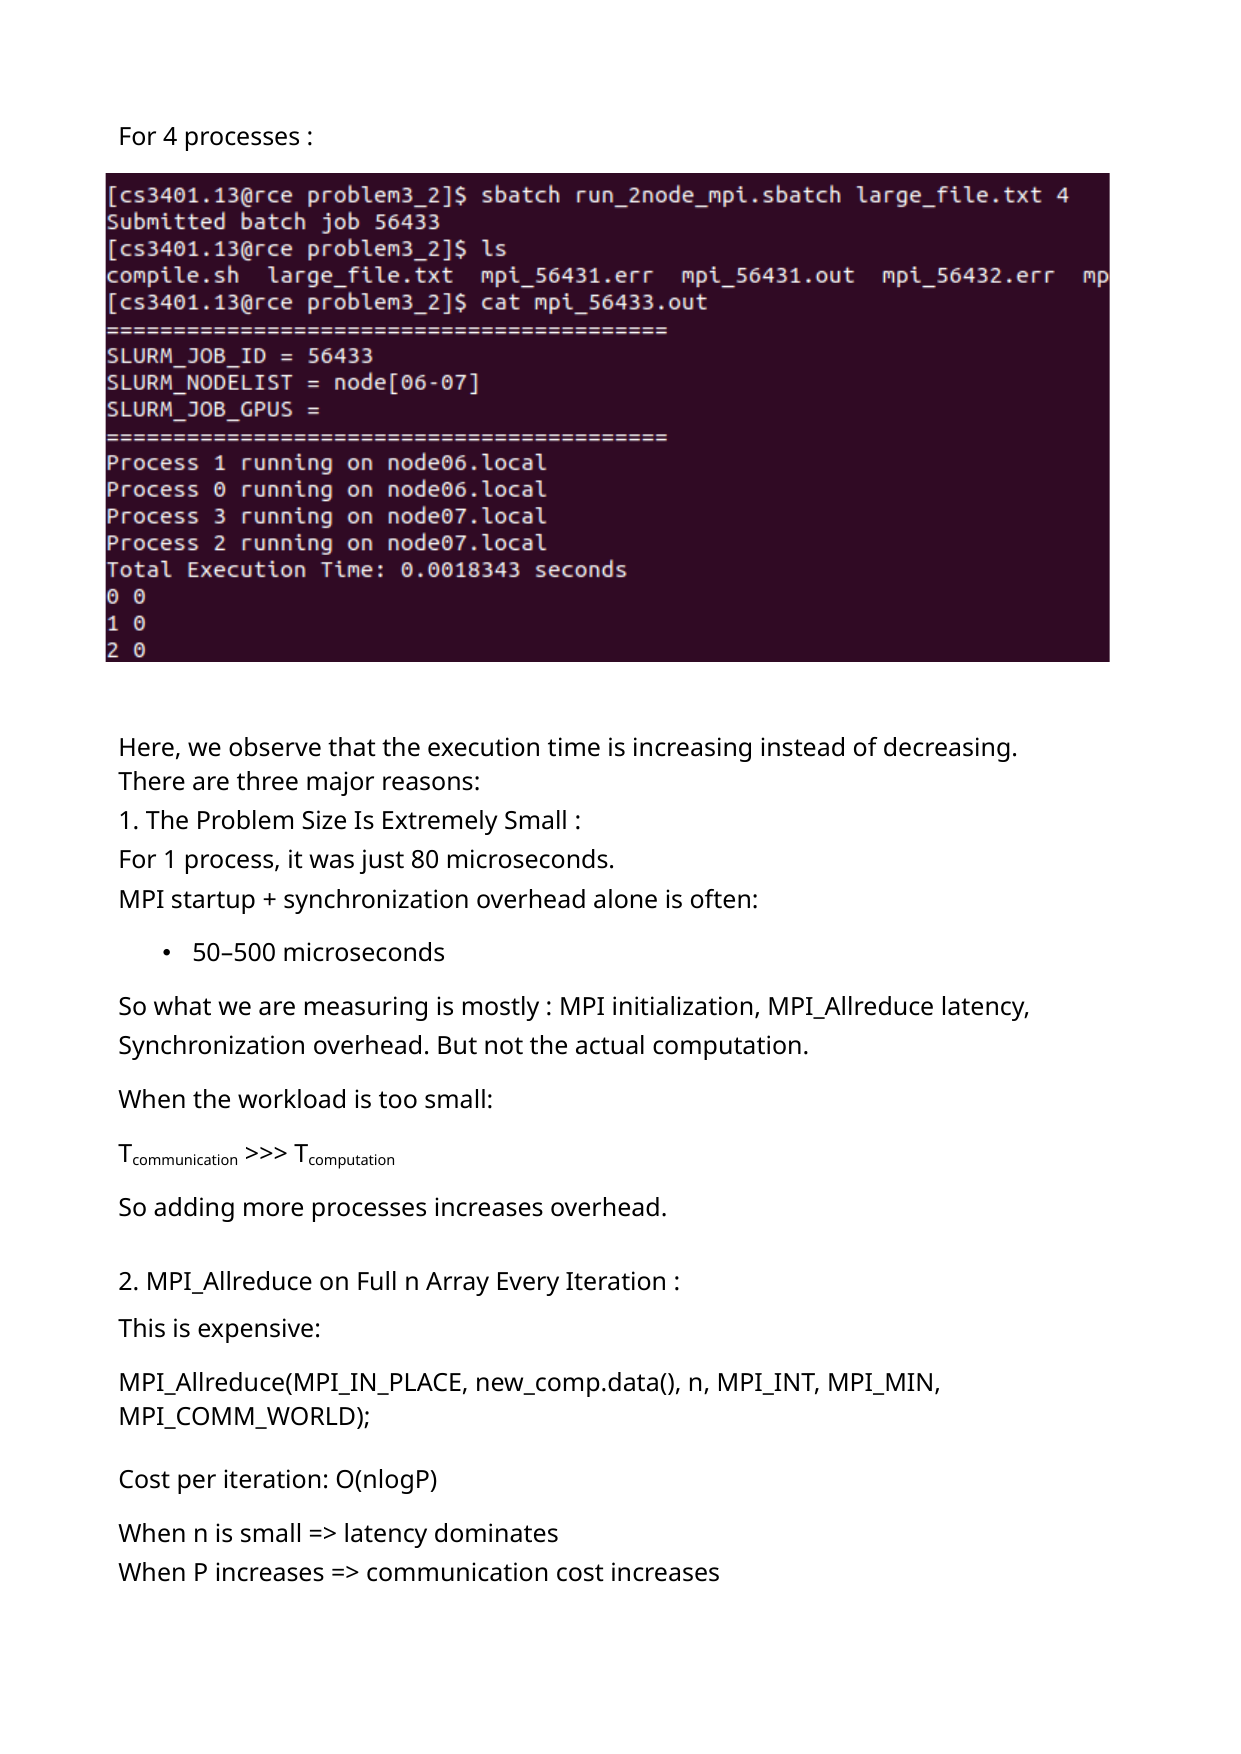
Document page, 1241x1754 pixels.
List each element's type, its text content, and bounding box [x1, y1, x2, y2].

text So what we are measuring is mostly : MPI initialization, MPI_Allreduce latency, Synchronization overhead. But not the actual computation. [118, 989, 1122, 1062]
picture [105, 173, 1110, 662]
text When the workload is too small: [118, 1082, 1122, 1116]
text MPI_Allreduce(MPI_IN_PLACE, new_comp.data(), n, MPI_INT, MPI_MIN, MPI_COMM_WORLD); [118, 1364, 1122, 1432]
text When n is small => latency dominates When P increases => communication cost increases [118, 1516, 1122, 1589]
text Here, we observe that the execution time is increasing instead of decreasing. [118, 730, 1122, 764]
text Cost per iteration: O(nlogP) [118, 1462, 1122, 1496]
subtitle 2. MPI_Allreduce on Full n Array Every Iteration : [118, 1264, 1122, 1298]
text Tcommunication >>> Tcomputation [118, 1136, 1122, 1169]
text So adding more processes increases overhead. [118, 1189, 1122, 1223]
list 50–500 microseconds [162, 935, 1122, 969]
text This is expensive: [118, 1310, 1122, 1344]
text For 4 processes : [118, 118, 1122, 730]
text There are three major reasons: 1. The Problem Size Is Extremely Small : For 1 process, it was just 80 microseconds. MPI startup + synchronization overhead alone is often: [118, 764, 1122, 915]
